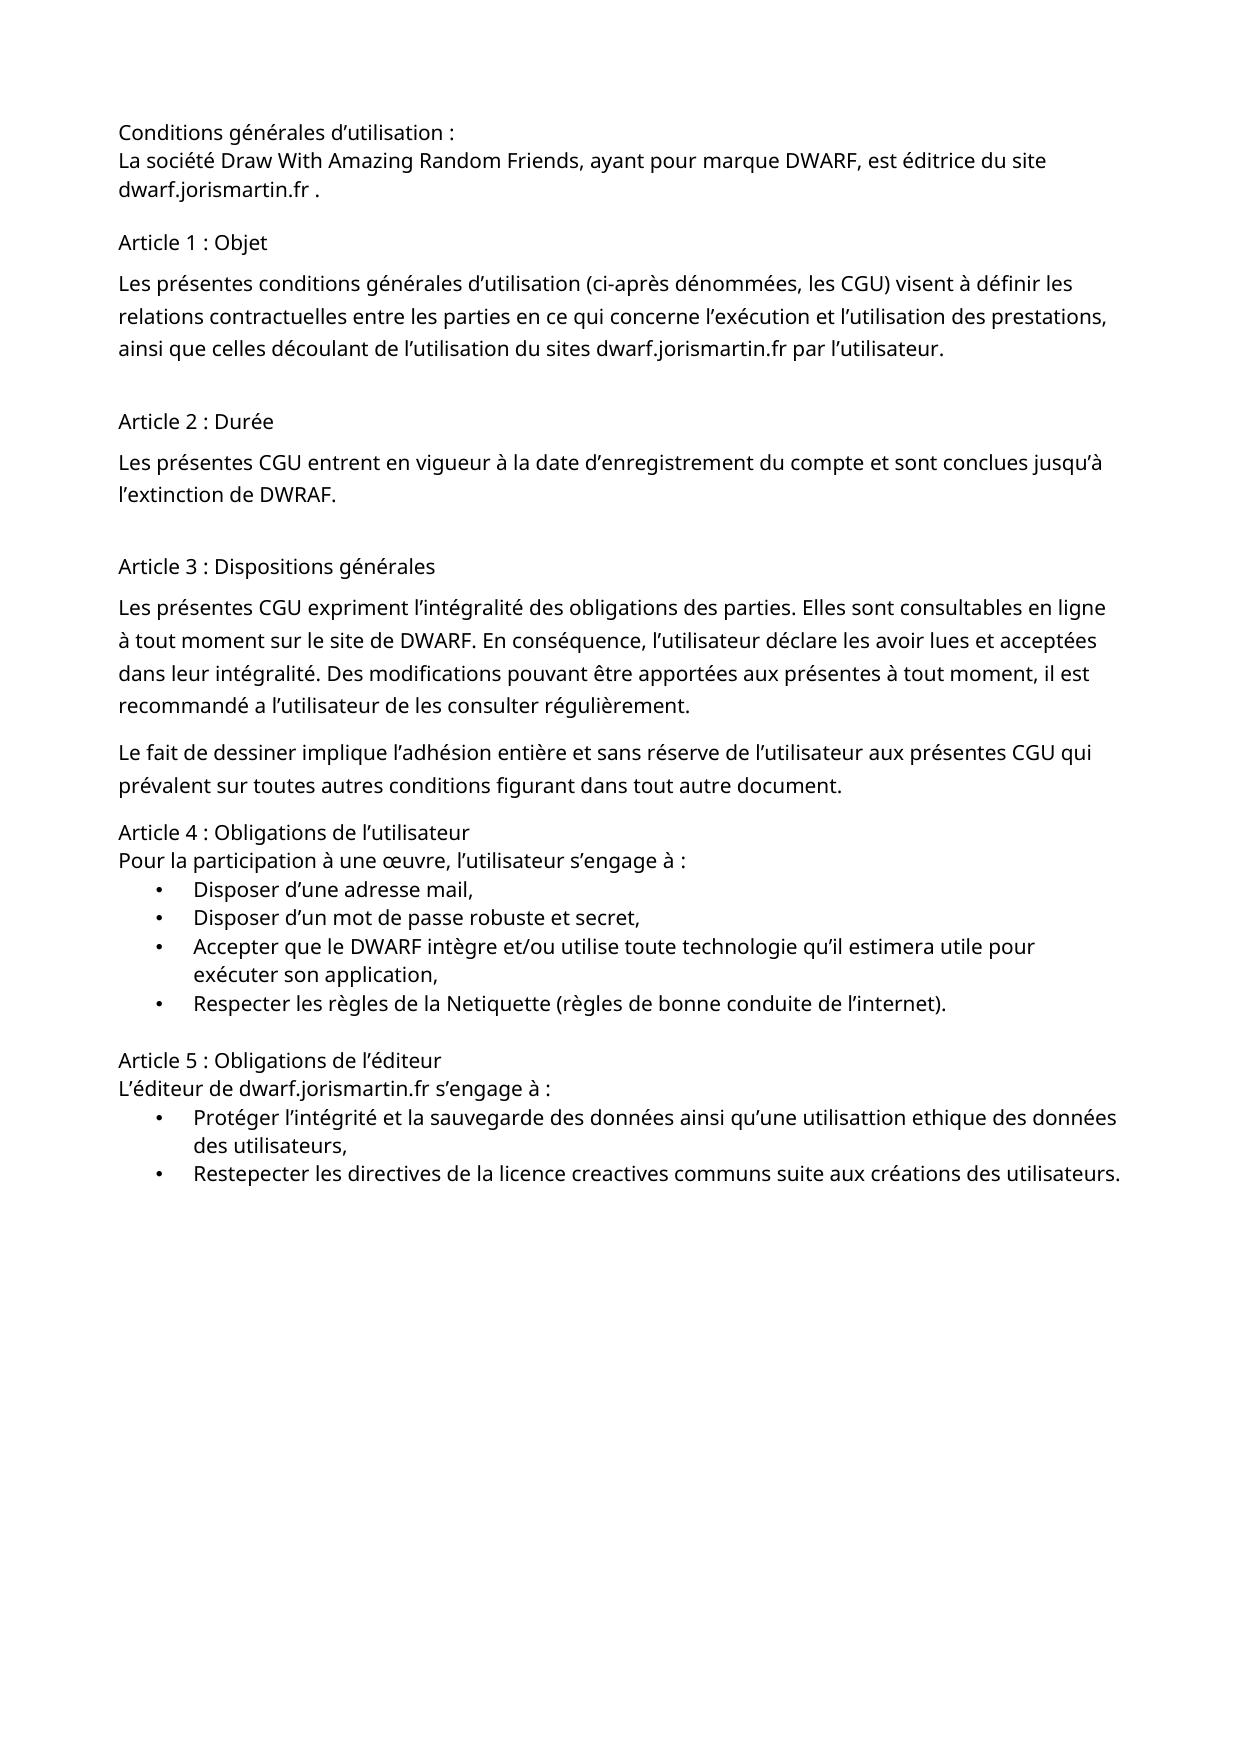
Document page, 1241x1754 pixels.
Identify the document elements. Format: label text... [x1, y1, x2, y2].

text La société Draw With Amazing Random Friends, ayant pour marque DWARF, est éditrice du site dwarf.jorismartin.fr . [118, 147, 1122, 203]
text Pour la participation à une œuvre, l’utilisateur s’engage à : [118, 847, 1122, 875]
list Protéger l’intégrité et la sauvegarde des données ainsi qu’une utilisattion ethique des données des utilisateurs, [156, 1103, 1122, 1159]
text Article 4 : Obligations de l’utilisateur [118, 818, 1122, 847]
list Restepecter les directives de la licence creactives communs suite aux créations des utilisateurs. [156, 1159, 1122, 1188]
list Accepter que le DWARF intègre et/ou utilise toute technologie qu’il estimera utile pour exécuter son application, [156, 932, 1122, 989]
subtitle Article 1 : Objet [118, 228, 1122, 257]
text Article 5 : Obligations de l’éditeur [118, 1046, 1122, 1074]
text Les présentes CGU entrent en vigueur à la date d’enregistrement du compte et sont conclues jusqu’à l’extinction de DWRAF. [118, 448, 1122, 509]
text Les présentes CGU expriment l’intégralité des obligations des parties. Elles sont consultables en ligne à tout moment sur le site de DWARF. En conséquence, l’utilisateur déclare les avoir lues et acceptées dans leur intégralité. Des modifications pouvant être apportées aux présentes à tout moment, il est recommandé a l’utilisateur de les consulter régulièrement. [118, 593, 1122, 720]
text L’éditeur de dwarf.jorismartin.fr s’engage à : [118, 1074, 1122, 1103]
list Disposer d’un mot de passe robuste et secret, [156, 903, 1122, 932]
text Les présentes conditions générales d’utilisation (ci-après dénommées, les CGU) visent à définir les relations contractuelles entre les parties en ce qui concerne l’exécution et l’utilisation des prestations, ainsi que celles découlant de l’utilisation du sites dwarf.jorismartin.fr par l’utilisateur. [118, 269, 1122, 363]
text Le fait de dessiner implique l’adhésion entière et sans réserve de l’utilisateur aux présentes CGU qui prévalent sur toutes autres conditions figurant dans tout autre document. [118, 738, 1122, 799]
subtitle Article 3 : Dispositions générales [118, 552, 1122, 581]
subtitle Article 2 : Durée [118, 407, 1122, 435]
list Disposer d’une adresse mail, [156, 875, 1122, 903]
text Conditions générales d’utilisation : [118, 118, 1122, 147]
list Respecter les règles de la Netiquette (règles de bonne conduite de l’internet). [156, 989, 1122, 1017]
